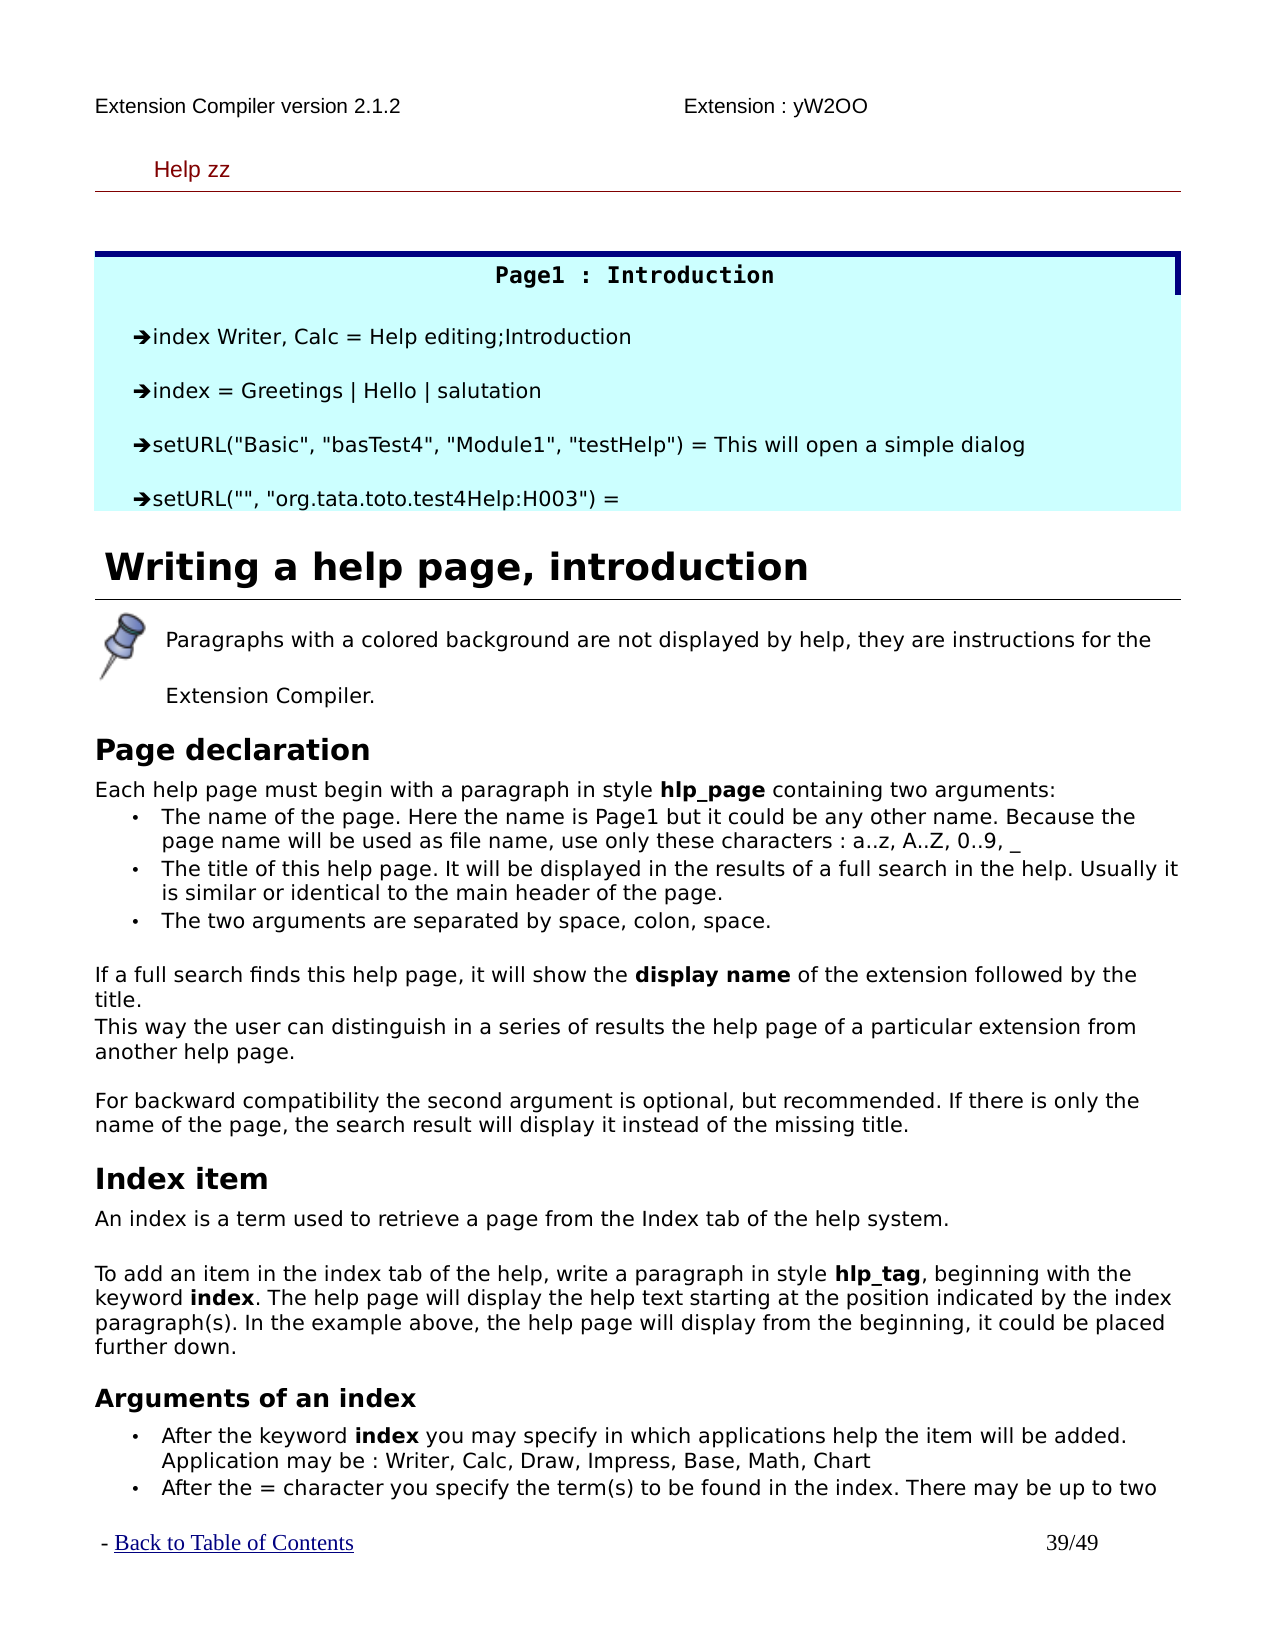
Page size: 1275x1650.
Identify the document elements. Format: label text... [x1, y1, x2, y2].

list After the keyword index you may specify in which applications help the item will be added. Application may be : Writer, Calc, Draw, Impress, Base, Math, Chart [132, 1424, 1181, 1473]
text To add an item in the index tab of the help, write a paragraph in style hlp_tag, beginning with the keyword index. The help page will display the help text starting at the position indicated by the index paragraph(s). In the example above, the help page will display from the beginning, it could be placed further down. [94, 1262, 1181, 1360]
list The name of the page. Here the name is Page1 but it could be any other name. Because the page name will be used as file name, use only these characters : a..z, A..Z, 0..9, _ [132, 805, 1181, 854]
text Writing a help page, introduction [94, 536, 1181, 599]
list The title of this help page. It will be displayed in the results of a full search in the help. Usually it is similar or identical to the main header of the page. [132, 857, 1181, 906]
picture [95, 611, 151, 683]
text An index is a term used to retrieve a page from the Index tab of the help system. [94, 1207, 1181, 1232]
list index Writer, Calc = Help editing;Introduction [94, 325, 1181, 349]
text If a full search finds this help page, it will show the display name of the extension followed by the title. [94, 963, 1181, 1012]
text Arguments of an index [94, 1384, 1181, 1413]
list After the = character you specify the term(s) to be found in the index. There may be up to two [132, 1476, 1181, 1501]
text This way the user can distinguish in a series of results the help page of a particular extension from another help page. For backward compatibility the second argument is optional, but recommended. If there is only the name of the page, the search result will display it instead of the missing title. [94, 1015, 1181, 1138]
list setURL("Basic", "basTest4", "Module1", "testHelp") = This will open a simple dialog [94, 433, 1181, 457]
text Index item [94, 1162, 1181, 1196]
text Page declaration [94, 733, 1181, 767]
list Paragraphs with a colored background are not displayed by help, they are instructions for the Extension Compiler. [94, 611, 1181, 708]
list setURL("", "org.tata.toto.test4Help:H003") = [94, 487, 1181, 511]
text Each help page must begin with a paragraph in style hlp_page containing two arguments: [94, 777, 1181, 802]
list The two arguments are separated by space, colon, space. [132, 909, 1181, 933]
text Help zz [94, 147, 1181, 192]
list index = Greetings | Hello | salutation [94, 379, 1181, 403]
text Page1 : Introduction [94, 252, 1175, 295]
